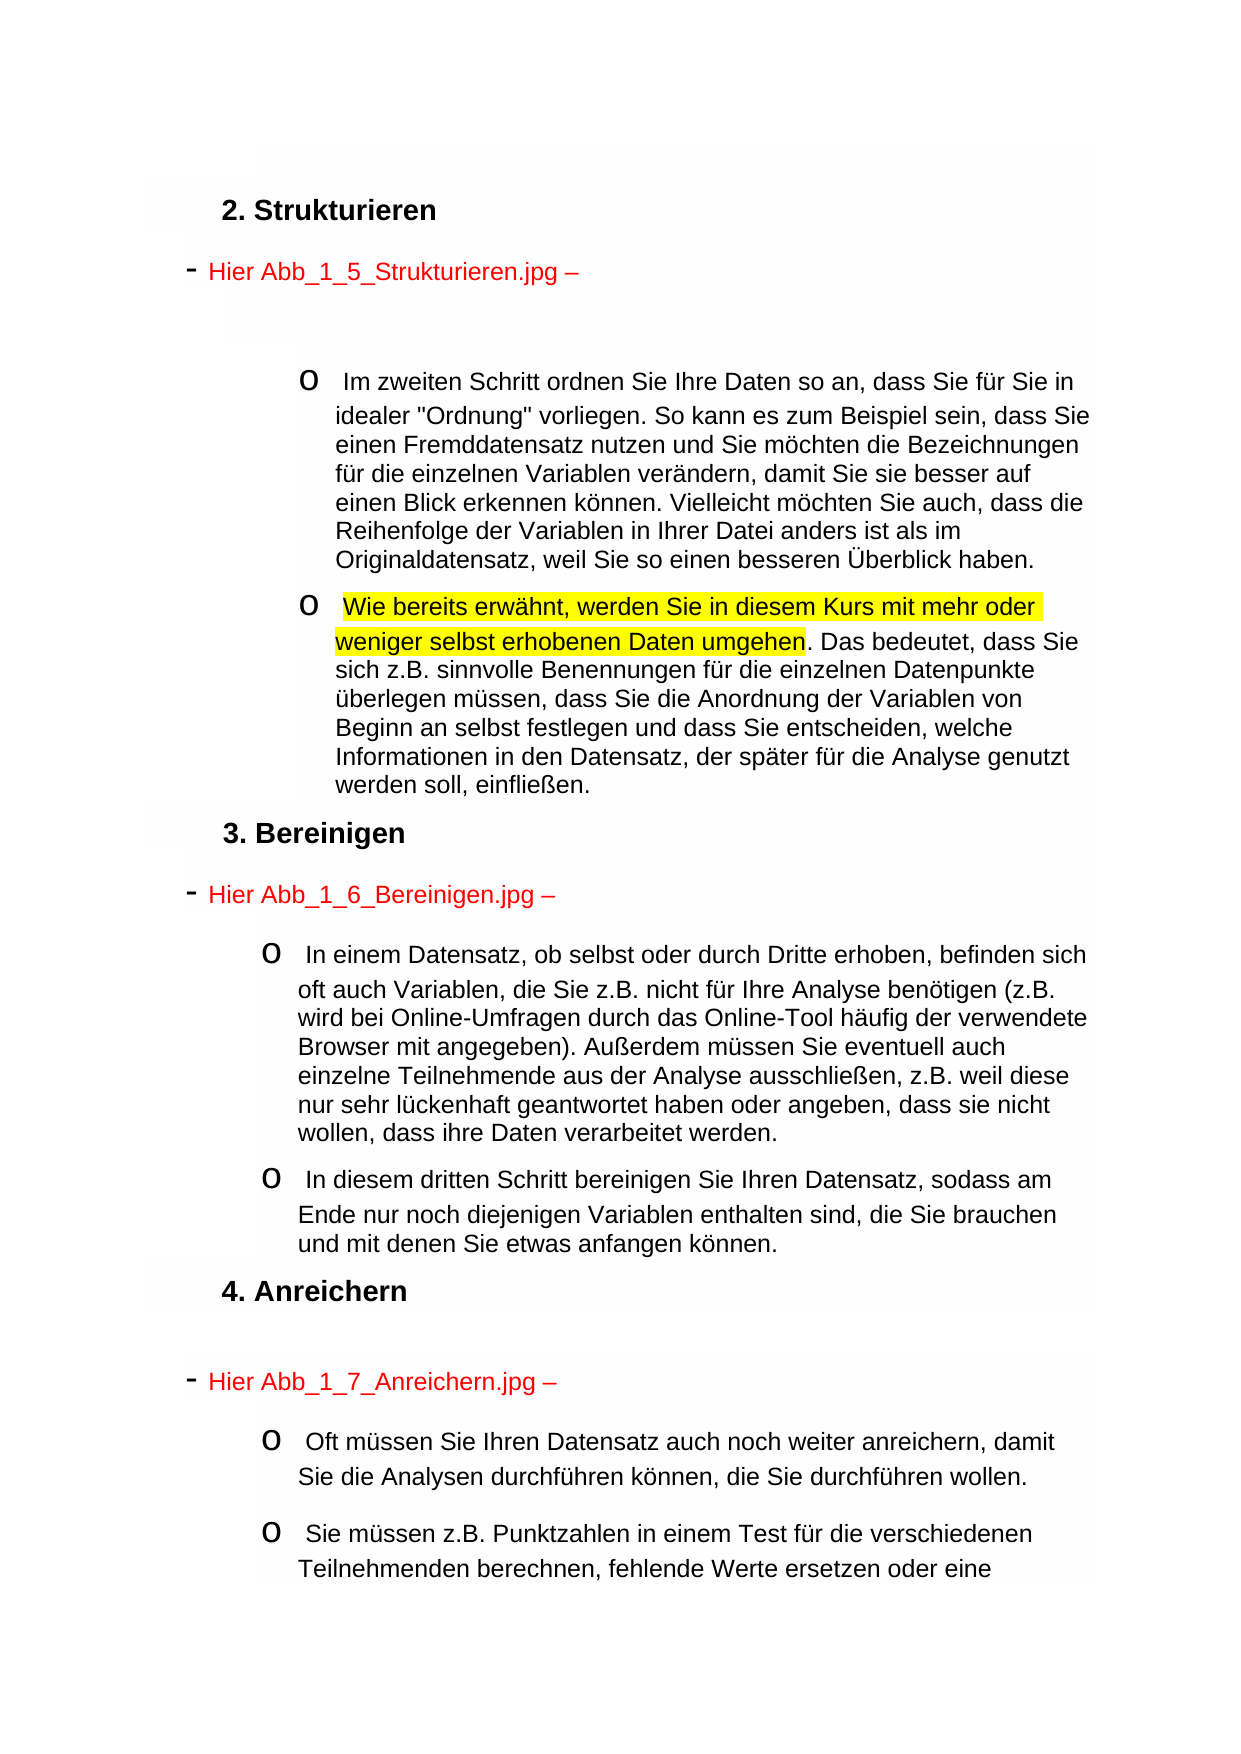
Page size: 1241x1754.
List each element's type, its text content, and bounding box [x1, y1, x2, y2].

subtitle 2. Strukturieren [148, 193, 1093, 227]
list Hier Abb_1_5_Strukturieren.jpg – [185, 245, 1093, 288]
subtitle 4. Anreichern [148, 1274, 1093, 1308]
list Oft müssen Sie Ihren Datensatz auch noch weiter anreichern, damit Sie die Analysen durchführen können, die Sie durchführen wollen. [260, 1419, 1093, 1491]
list Wie bereits erwähnt, werden Sie in diesem Kurs mit mehr oder weniger selbst erhobenen Daten umgehen. Das bedeutet, dass Sie sich z.B. sinnvolle Benennungen für die einzelnen Datenpunkte überlegen müssen, dass Sie die Anordnung der Variablen von Beginn an selbst festlegen und dass Sie entscheiden, welche Informationen in den Datensatz, der später für die Analyse genutzt werden soll, einfließen. [298, 584, 1093, 799]
subtitle 3. Bereinigen [149, 816, 1093, 849]
list Hier Abb_1_6_Bereinigen.jpg – [185, 868, 1093, 911]
list Im zweiten Schritt ordnen Sie Ihre Daten so an, dass Sie für Sie in idealer "Ordnung" vorliegen. So kann es zum Beispiel sein, dass Sie einen Fremddatensatz nutzen und Sie möchten die Bezeichnungen für die einzelnen Variablen verändern, damit Sie sie besser auf einen Blick erkennen können. Vielleicht möchten Sie auch, dass die Reihenfolge der Variablen in Ihrer Datei anders ist als im Originaldatensatz, weil Sie so einen besseren Überblick haben. [298, 359, 1093, 574]
list In diesem dritten Schritt bereinigen Sie Ihren Datensatz, sodass am Ende nur noch diejenigen Variablen enthalten sind, die Sie brauchen und mit denen Sie etwas anfangen können. [260, 1158, 1093, 1258]
list Sie müssen z.B. Punktzahlen in einem Test für die verschiedenen Teilnehmenden berechnen, fehlende Werte ersetzen oder eine [260, 1511, 1093, 1583]
list Hier Abb_1_7_Anreichern.jpg – [185, 1355, 1093, 1398]
list In einem Datensatz, ob selbst oder durch Dritte erhoben, befinden sich oft auch Variablen, die Sie z.B. nicht für Ihre Analyse benötigen (z.B. wird bei Online-Umfragen durch das Online-Tool häufig der verwendete Browser mit angegeben). Außerdem müssen Sie eventuell auch einzelne Teilnehmende aus der Analyse ausschließen, z.B. weil diese nur sehr lückenhaft geantwortet haben oder angeben, dass sie nicht wollen, dass ihre Daten verarbeitet werden. [260, 932, 1093, 1147]
